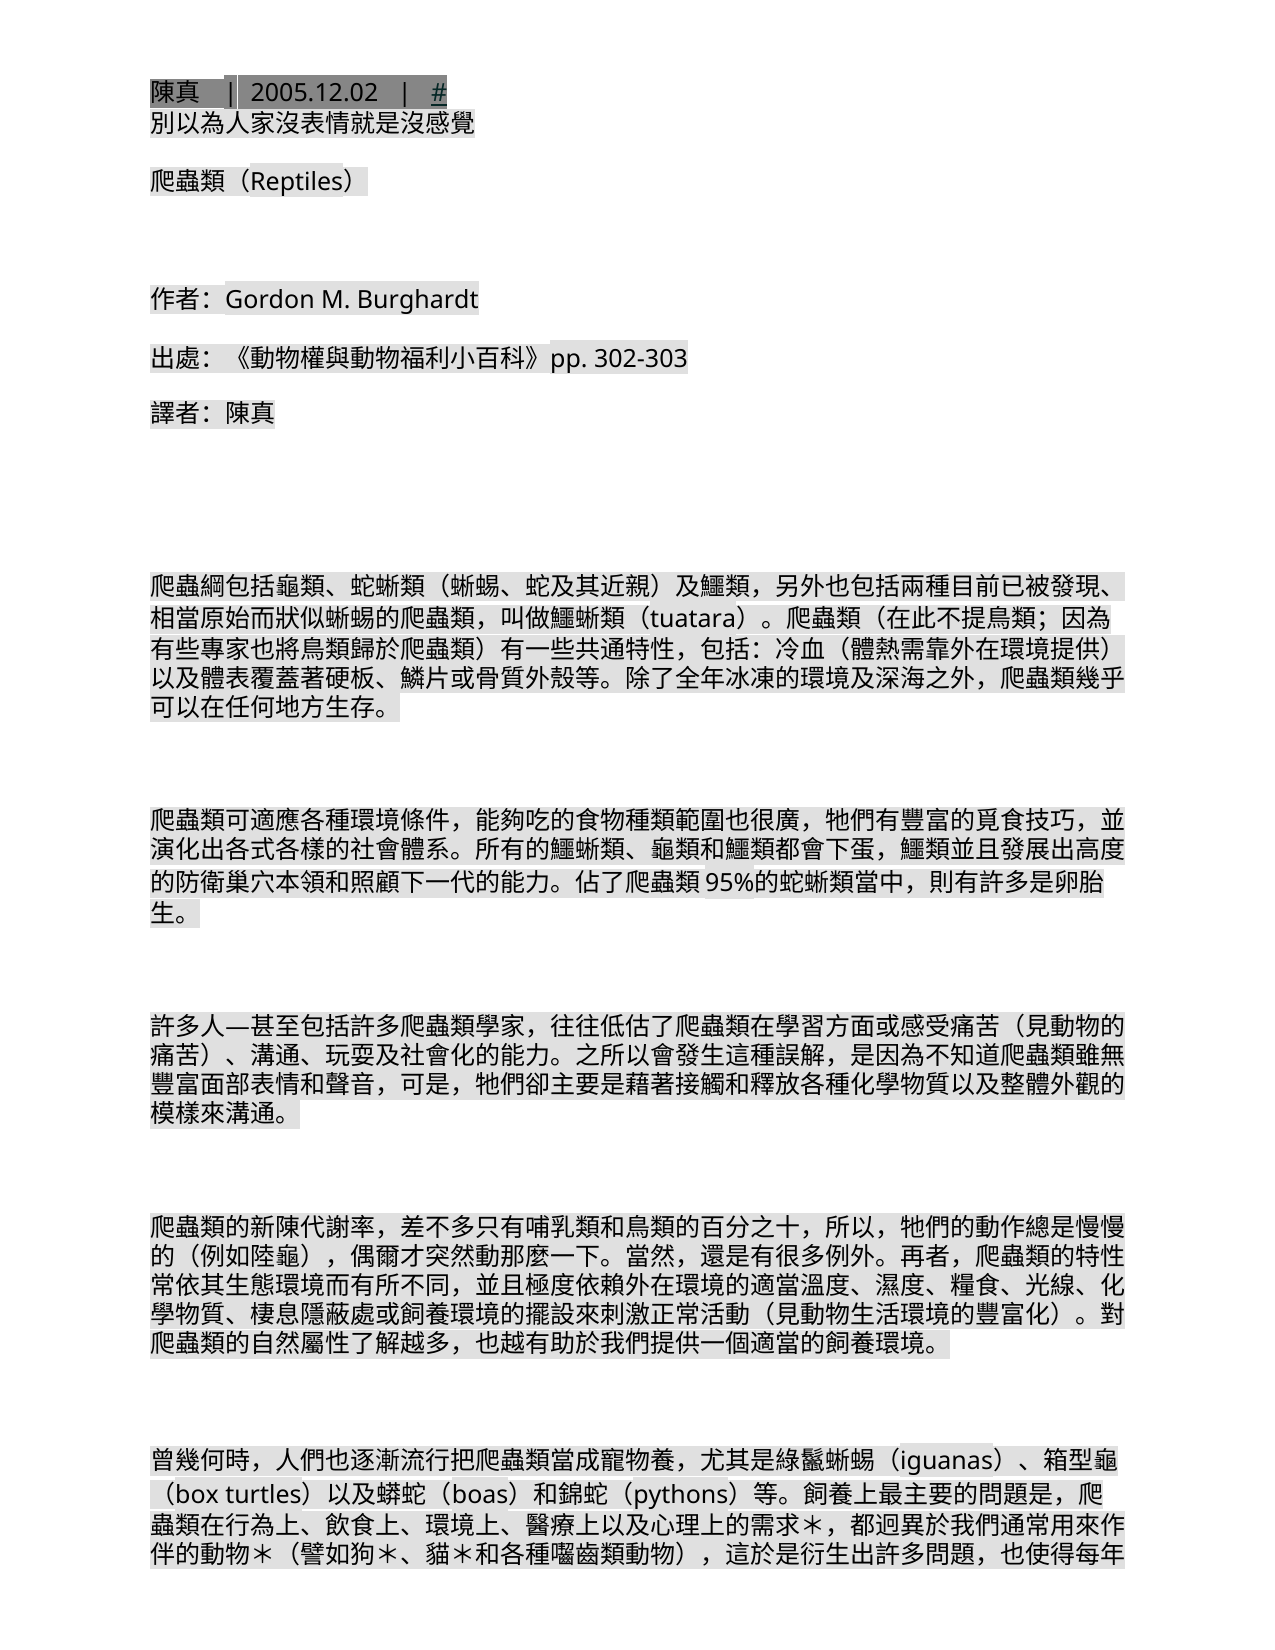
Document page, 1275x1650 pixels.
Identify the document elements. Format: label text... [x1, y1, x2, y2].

text 譯者：陳真 [150, 399, 1125, 429]
text 爬蟲類的新陳代謝率，差不多只有哺乳類和鳥類的百分之十，所以，牠們的動作總是慢慢的（例如陸龜），偶爾才突然動那麼一下。當然，還是有很多例外。再者，爬蟲類的特性常依其生態環境而有所不同，並且極度依賴外在環境的適當溫度、濕度、糧食、光線、化學物質、棲息隱蔽處或飼養環境的擺設來刺激正常活動（見動物生活環境的豐富化）。對爬蟲類的自然屬性了解越多，也越有助於我們提供一個適當的飼養環境。 [150, 1213, 1125, 1359]
text 爬蟲類可適應各種環境條件，能夠吃的食物種類範圍也很廣，牠們有豐富的覓食技巧，並演化出各式各樣的社會體系。所有的鱷蜥類、龜類和鱷類都會下蛋，鱷類並且發展出高度的防衛巢穴本領和照顧下一代的能力。佔了爬蟲類95%的蛇蜥類當中，則有許多是卵胎生。 [150, 807, 1125, 928]
text 別以為人家沒表情就是沒感覺 [150, 109, 1125, 138]
text 許多人—甚至包括許多爬蟲類學家，往往低估了爬蟲類在學習方面或感受痛苦（見動物的痛苦）、溝通、玩耍及社會化的能力。之所以會發生這種誤解，是因為不知道爬蟲類雖無豐富面部表情和聲音，可是，牠們卻主要是藉著接觸和釋放各種化學物質以及整體外觀的模樣來溝通。 [150, 1012, 1125, 1129]
text 曾幾何時，人們也逐漸流行把爬蟲類當成寵物養，尤其是綠鬣蜥蜴（iguanas）、箱型龜（box turtles）以及蟒蛇（boas）和錦蛇（pythons）等。飼養上最主要的問題是，爬蟲類在行為上、飲食上、環境上、醫療上以及心理上的需求＊，都迥異於我們通常用來作伴的動物＊（譬如狗＊、貓＊和各種囓齒類動物），這於是衍生出許多問題，也使得每年 [150, 1443, 1125, 1569]
text 爬蟲類（Reptiles） [150, 163, 1125, 197]
text 陳真 | 2005.12.02 | # [150, 75, 1125, 109]
text 出處：《動物權與動物福利小百科》pp. 302-303 [150, 340, 1125, 374]
text 作者：Gordon M. Burghardt [150, 281, 1125, 315]
text 爬蟲綱包括龜類、蛇蜥類（蜥蜴、蛇及其近親）及鱷類，另外也包括兩種目前已被發現、相當原始而狀似蜥蜴的爬蟲類，叫做鱷蜥類（tuatara）。爬蟲類（在此不提鳥類；因為有些專家也將鳥類歸於爬蟲類）有一些共通特性，包括：冷血（體熱需靠外在環境提供）以及體表覆蓋著硬板、鱗片或骨質外殼等。除了全年冰凍的環境及深海之外，爬蟲類幾乎可以在任何地方生存。 [150, 572, 1125, 722]
